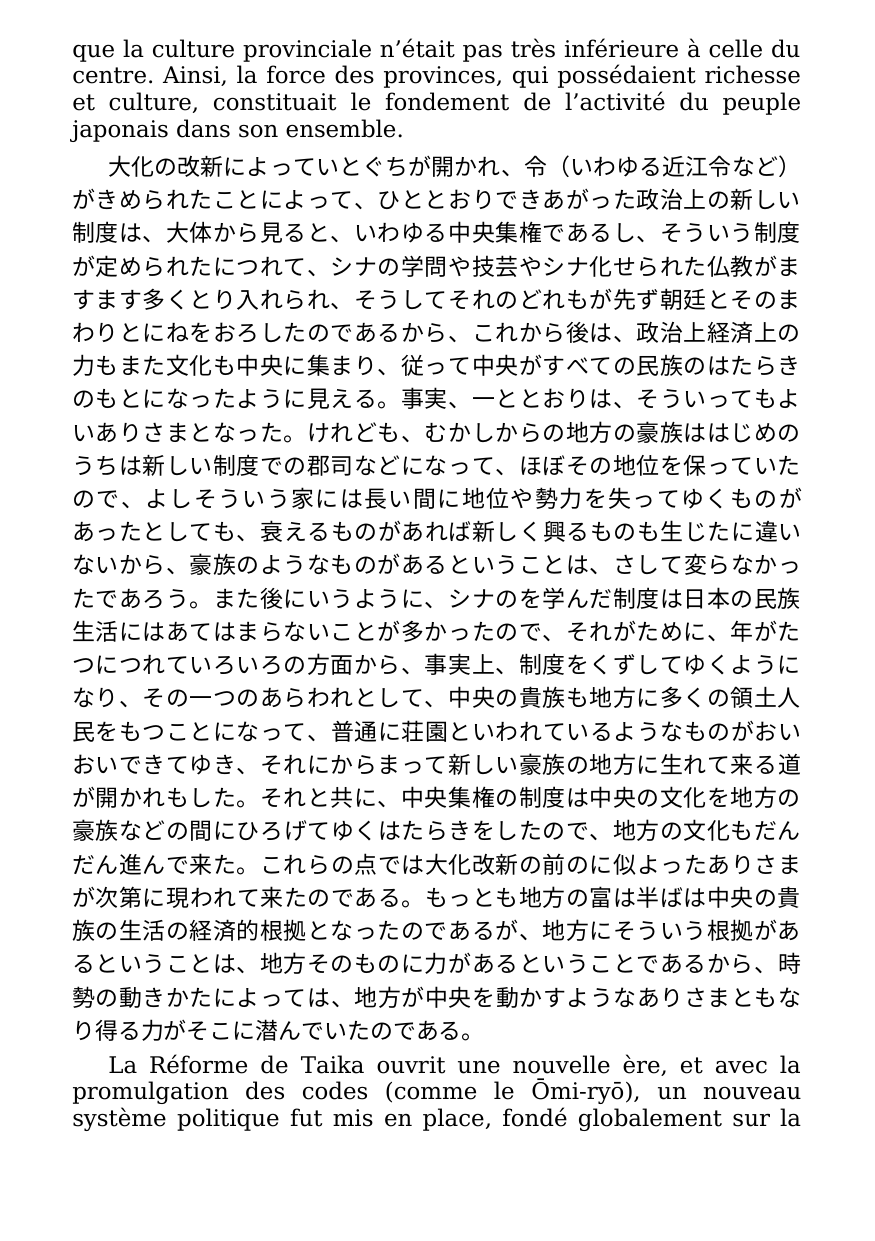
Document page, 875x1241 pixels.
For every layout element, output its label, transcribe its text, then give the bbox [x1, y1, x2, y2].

text La Réforme de Taika ouvrit une nouvelle ère, et avec la promulgation des codes (comme le Ōmi-ryō), un nouveau système politique fut mis en place, fondé globalement sur la [72, 1052, 802, 1132]
text que la culture provinciale n’était pas très inférieure à celle du centre. Ainsi, la force des provinces, qui possédaient richesse et culture, constituait le fondement de l’activité du peuple japonais dans son ensemble. [72, 36, 802, 143]
text 大化の改新によっていとぐちが開かれ、令（いわゆる近江令など）がきめられたことによって、ひととおりできあがった政治上の新しい制度は、大体から見ると、いわゆる中央集権であるし、そういう制度が定められたにつれて、シナの学問や技芸やシナ化せられた仏教がますます多くとり入れられ、そうしてそれのどれもが先ず朝廷とそのまわりとにねをおろしたのであるから、これから後は、政治上経済上の力もまた文化も中央に集まり、従って中央がすべての民族のはたらきのもとになったように見える。事実、一ととおりは、そういってもよいありさまとなった。けれども、むかしからの地方の豪族ははじめのうちは新しい制度での郡司などになって、ほぼその地位を保っていたので、よしそういう家には長い間に地位や勢力を失ってゆくものがあったとしても、衰えるものがあれば新しく興るものも生じたに違いないから、豪族のようなものがあるということは、さして変らなかったであろう。また後にいうように、シナのを学んだ制度は日本の民族生活にはあてはまらないことが多かったので、それがために、年がたつにつれていろいろの方面から、事実上、制度をくずしてゆくようになり、その一つのあらわれとして、中央の貴族も地方に多くの領土人民をもつことになって、普通に荘園といわれているようなものがおいおいできてゆき、それにからまって新しい豪族の地方に生れて来る道が開かれもした。それと共に、中央集権の制度は中央の文化を地方の豪族などの間にひろげてゆくはたらきをしたので、地方の文化もだんだん進んで来た。これらの点では大化改新の前のに似よったありさまが次第に現われて来たのである。もっとも地方の富は半ばは中央の貴族の生活の経済的根拠となったのであるが、地方にそういう根拠があるということは、地方そのものに力があるということであるから、時勢の動きかたによっては、地方が中央を動かすようなありさまともなり得る力がそこに潜んでいたのである。 [72, 149, 802, 1046]
